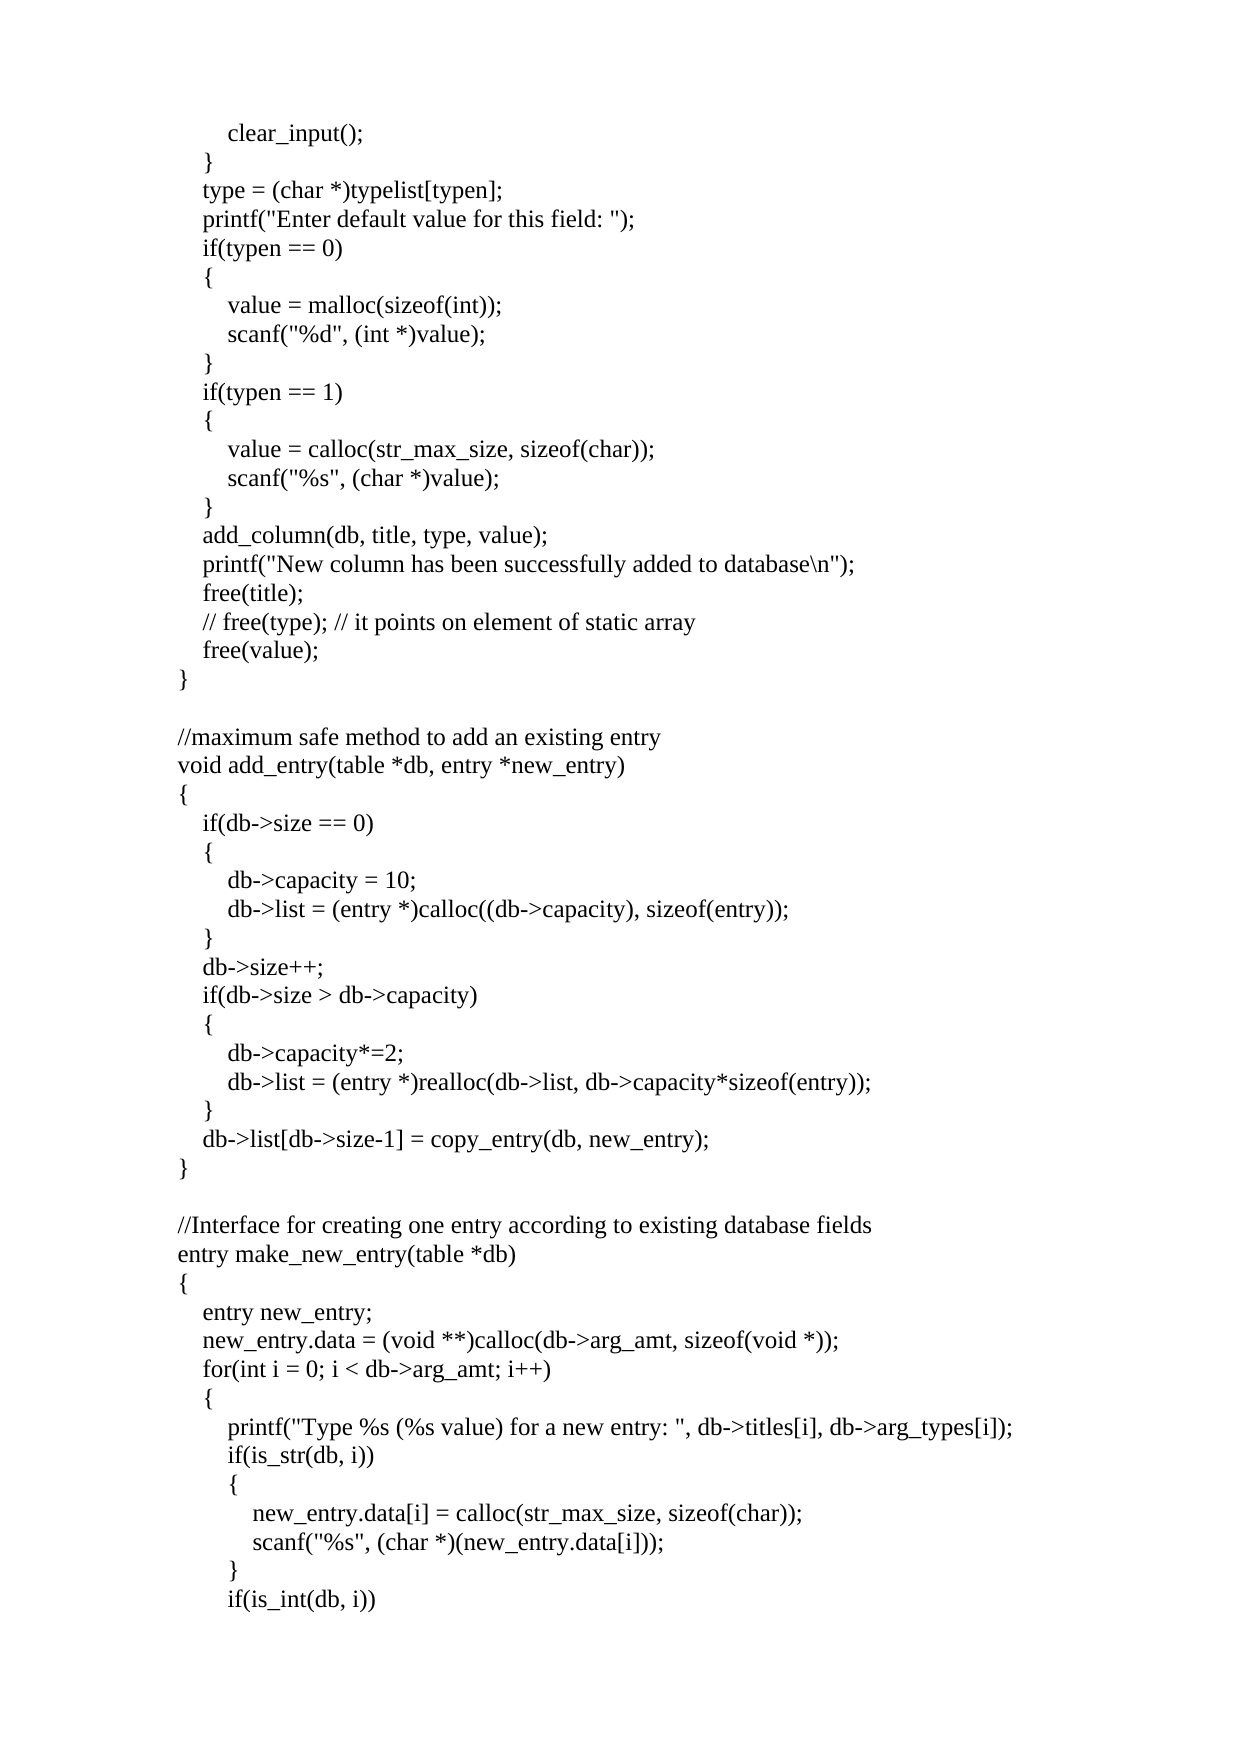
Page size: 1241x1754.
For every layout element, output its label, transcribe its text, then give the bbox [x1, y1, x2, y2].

text scanf("%s", (char *)(new_entry.data[i])); [177, 1527, 1152, 1556]
text { [177, 1009, 1152, 1038]
text { [177, 406, 1152, 434]
text entry make_new_entry(table *db) [177, 1239, 1152, 1268]
text } [177, 1556, 1152, 1584]
text if(typen == 1) [177, 377, 1152, 406]
text free(value); [177, 636, 1152, 664]
text { [177, 1268, 1152, 1297]
text clear_input(); [177, 118, 1152, 147]
text { [177, 1383, 1152, 1412]
text db->size++; [177, 952, 1152, 981]
text } [177, 664, 1152, 693]
text db->list = (entry *)realloc(db->list, db->capacity*sizeof(entry)); [177, 1067, 1152, 1096]
text } [177, 147, 1152, 176]
text type = (char *)typelist[typen]; [177, 176, 1152, 204]
text db->list = (entry *)calloc((db->capacity), sizeof(entry)); [177, 894, 1152, 923]
text add_column(db, title, type, value); [177, 521, 1152, 549]
text //Interface for creating one entry according to existing database fields [177, 1211, 1152, 1239]
text if(db->size > db->capacity) [177, 981, 1152, 1009]
text { [177, 779, 1152, 808]
text printf("Type %s (%s value) for a new entry: ", db->titles[i], db->arg_types[i]); [177, 1412, 1152, 1441]
text for(int i = 0; i < db->arg_amt; i++) [177, 1354, 1152, 1383]
text { [177, 1469, 1152, 1498]
text entry new_entry; [177, 1297, 1152, 1326]
text if(is_int(db, i)) [177, 1584, 1152, 1613]
text new_entry.data = (void **)calloc(db->arg_amt, sizeof(void *)); [177, 1326, 1152, 1354]
text } [177, 923, 1152, 952]
text printf("Enter default value for this field: "); [177, 204, 1152, 233]
text //maximum safe method to add an existing entry [177, 722, 1152, 751]
text db->list[db->size-1] = copy_entry(db, new_entry); [177, 1124, 1152, 1153]
text } [177, 492, 1152, 521]
text scanf("%d", (int *)value); [177, 319, 1152, 348]
text new_entry.data[i] = calloc(str_max_size, sizeof(char)); [177, 1498, 1152, 1527]
text printf("New column has been successfully added to database\n"); [177, 549, 1152, 578]
text value = malloc(sizeof(int)); [177, 291, 1152, 319]
text { [177, 262, 1152, 291]
text // free(type); // it points on element of static array [177, 607, 1152, 636]
text } [177, 1153, 1152, 1182]
text } [177, 1096, 1152, 1124]
text value = calloc(str_max_size, sizeof(char)); [177, 434, 1152, 463]
text free(title); [177, 578, 1152, 607]
text void add_entry(table *db, entry *new_entry) [177, 751, 1152, 779]
text if(db->size == 0) [177, 808, 1152, 837]
text if(typen == 0) [177, 233, 1152, 262]
text if(is_str(db, i)) [177, 1441, 1152, 1469]
text { [177, 837, 1152, 866]
text db->capacity*=2; [177, 1038, 1152, 1067]
text scanf("%s", (char *)value); [177, 463, 1152, 492]
text db->capacity = 10; [177, 866, 1152, 894]
text } [177, 348, 1152, 377]
